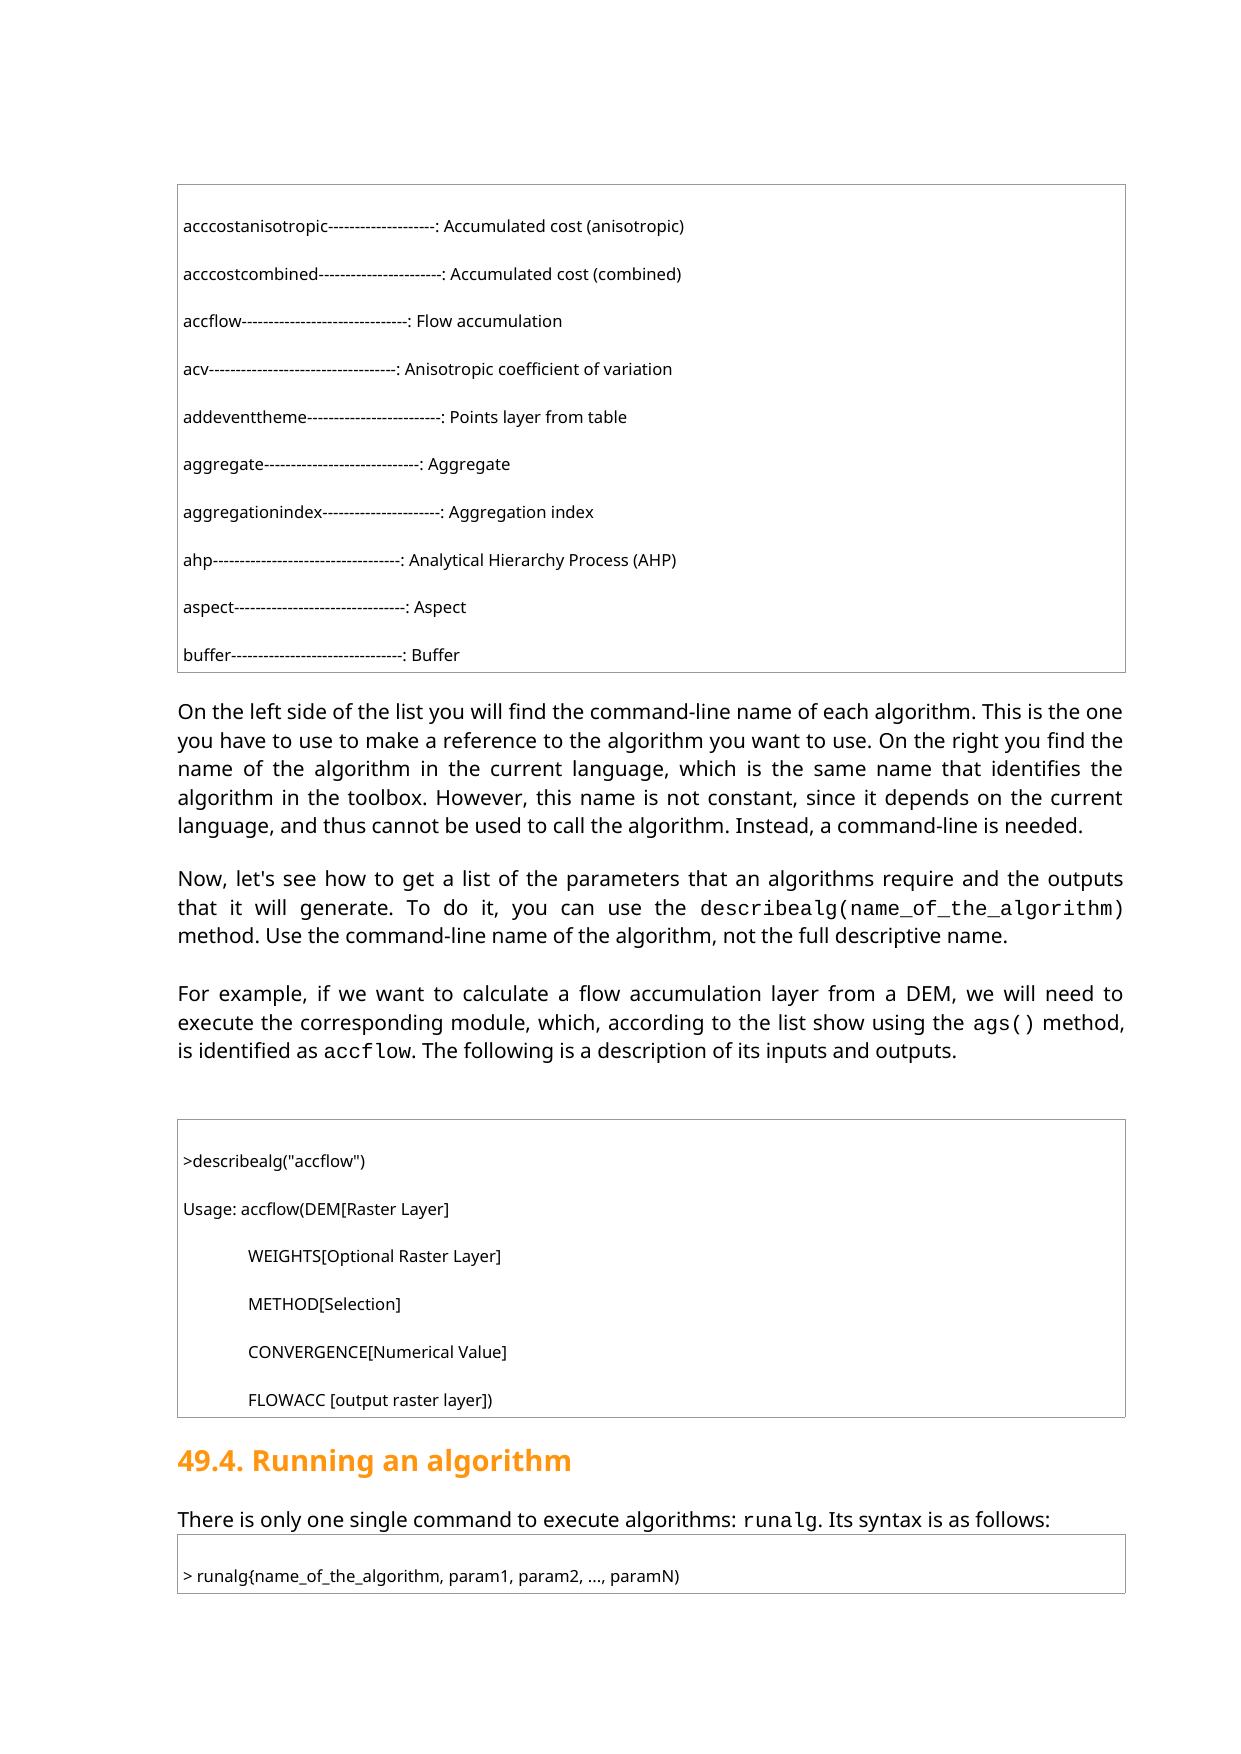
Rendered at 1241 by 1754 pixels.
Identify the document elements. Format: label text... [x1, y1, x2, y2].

subtitle 49.4. Running an algorithm [177, 1440, 1125, 1480]
text Now, let's see how to get a list of the parameters that an algorithms require and the outputs that it will generate. To do it, you can use the describealg(name_of_the_algorithm) method. Use the command-line name of the algorithm, not the full descriptive name. [177, 864, 1125, 950]
text There is only one single command to execute algorithms: runalg. Its syntax is as follows: [177, 1505, 1125, 1533]
table_header acccostanisotropic--------------------: Accumulated cost (anisotropic) acccostcombined-----------------------: Accumulated cost (combined) accflow-------------------------------: Flow accumulation acv-----------------------------------: Anisotropic coefficient of variation addeventtheme-------------------------: Points layer from table aggregate-----------------------------: Aggregate aggregationindex----------------------: Aggregation index ahp-----------------------------------: Analytical Hierarchy Process (AHP) aspect--------------------------------: Aspect buffer--------------------------------: Buffer [178, 185, 1125, 672]
table_header > runalg{name_of_the_algorithm, param1, param2, ..., paramN) [178, 1535, 1125, 1593]
text On the left side of the list you will find the command-line name of each algorithm. This is the one you have to use to make a reference to the algorithm you want to use. On the right you find the name of the algorithm in the current language, which is the same name that identifies the algorithm in the toolbox. However, this name is not constant, since it depends on the current language, and thus cannot be used to call the algorithm. Instead, a command-line is needed. [177, 697, 1125, 839]
table_header >describealg("accflow") Usage: accflow(DEM[Raster Layer] WEIGHTS[Optional Raster Layer] METHOD[Selection] CONVERGENCE[Numerical Value] FLOWACC [output raster layer]) [178, 1120, 1125, 1417]
text For example, if we want to calculate a flow accumulation layer from a DEM, we will need to execute the corresponding module, which, according to the list show using the ags() method, is identified as accflow. The following is a description of its inputs and outputs. [177, 979, 1125, 1065]
